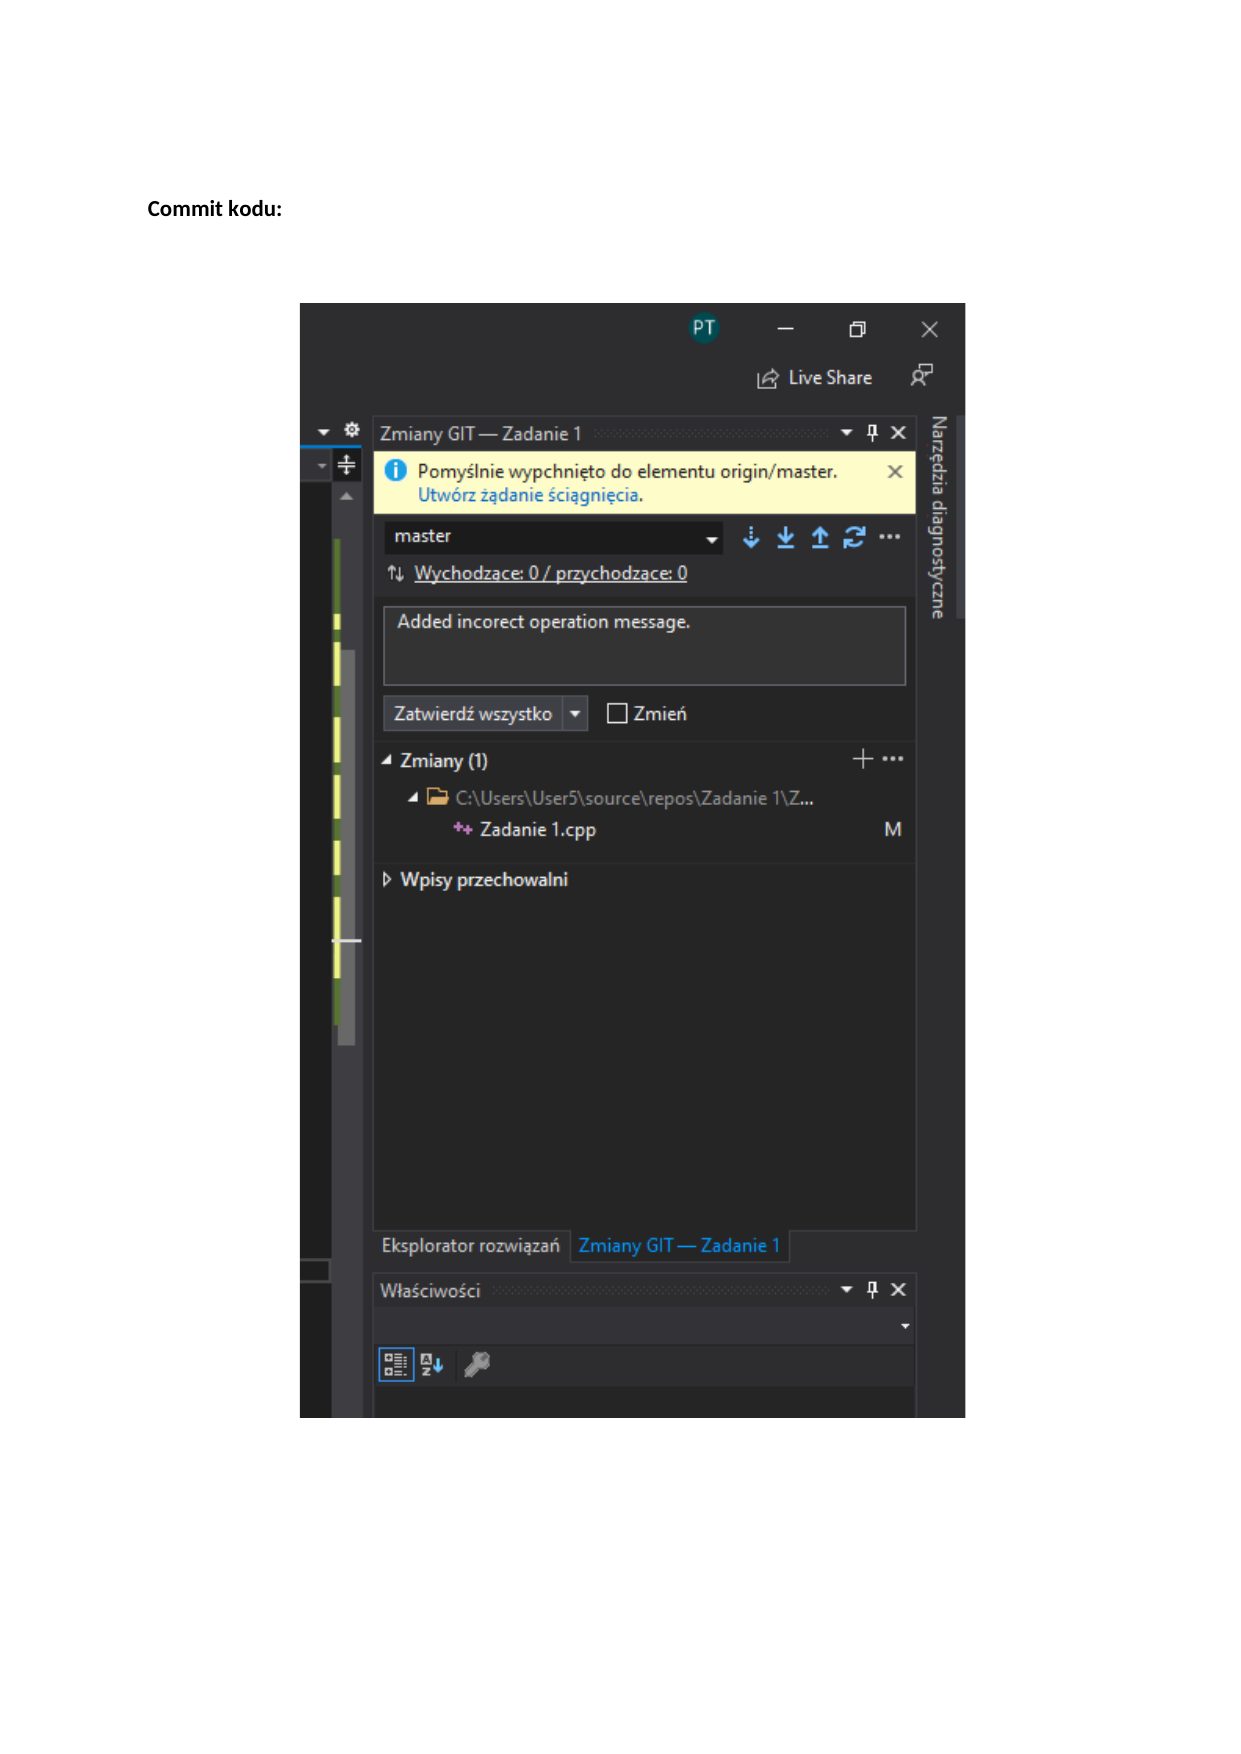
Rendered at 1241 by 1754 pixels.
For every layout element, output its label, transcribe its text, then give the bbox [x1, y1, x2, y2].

text Commit kodu: [148, 194, 1093, 222]
picture [299, 303, 966, 1418]
